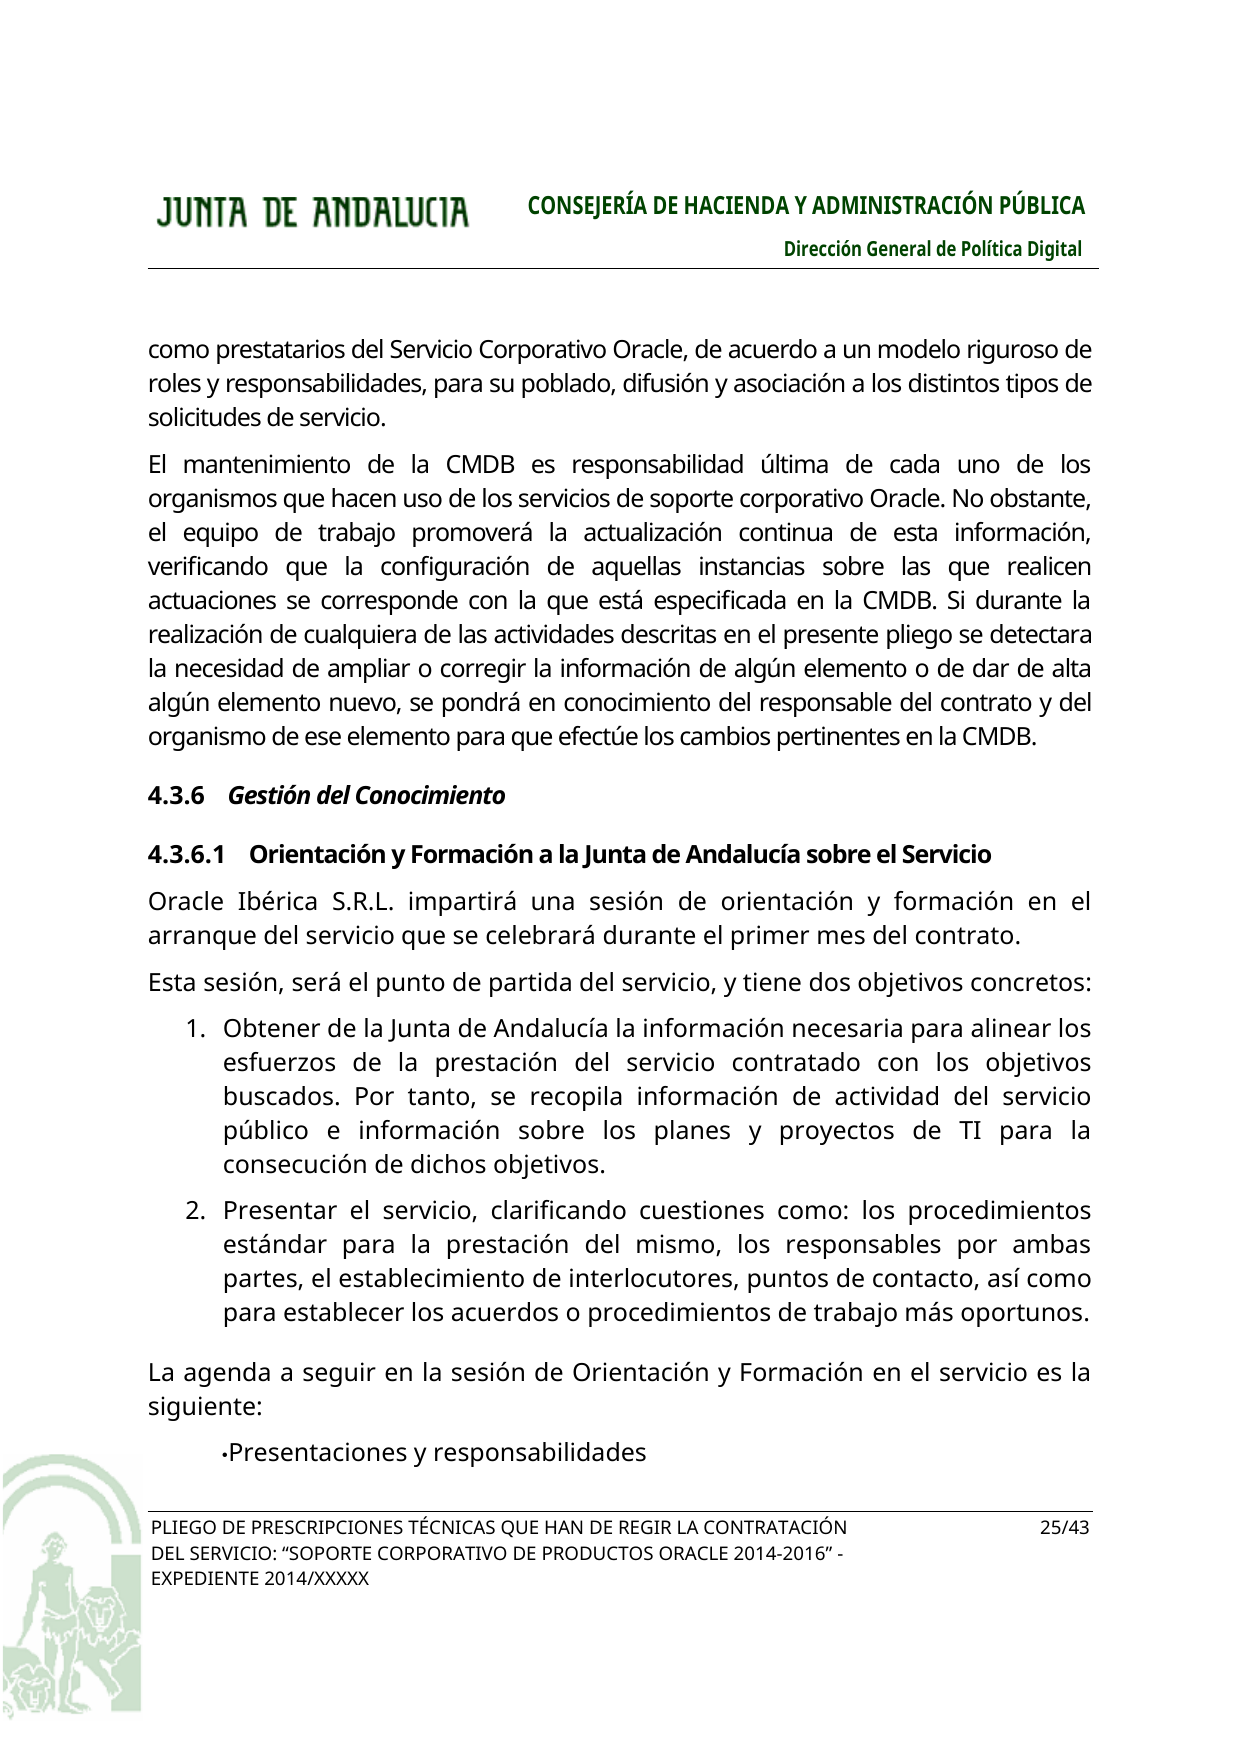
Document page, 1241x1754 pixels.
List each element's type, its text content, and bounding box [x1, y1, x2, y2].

text como prestatarios del Servicio Corporativo Oracle, de acuerdo a un modelo riguroso de roles y responsabilidades, para su poblado, difusión y asociación a los distintos tipos de solicitudes de servicio. [148, 332, 1093, 434]
list Presentaciones y responsabilidades [221, 1435, 1093, 1469]
list Obtener de la Junta de Andalucía la información necesaria para alinear los esfuerzos de la prestación del servicio contratado con los objetivos buscados. Por tanto, se recopila información de actividad del servicio público e información sobre los planes y proyectos de TI para la consecución de dichos objetivos. [185, 1011, 1093, 1181]
list Presentar el servicio, clarificando cuestiones como: los procedimientos estándar para la prestación del mismo, los responsables por ambas partes, el establecimiento de interlocutores, puntos de contacto, así como para establecer los acuerdos o procedimientos de trabajo más oportunos. [185, 1193, 1093, 1329]
text La agenda a seguir en la sesión de Orientación y Formación en el servicio es la siguiente: [148, 1354, 1093, 1422]
picture [156, 197, 471, 229]
picture [2, 1454, 144, 1722]
subtitle Gestión del Conocimiento [148, 778, 1093, 812]
text Esta sesión, será el punto de partida del servicio, y tiene dos objetivos concretos: [148, 964, 1093, 998]
text El mantenimiento de la CMDB es responsabilidad última de cada uno de los organismos que hacen uso de los servicios de soporte corporativo Oracle. No obstante, el equipo de trabajo promoverá la actualización continua de esta información, verificando que la configuración de aquellas instancias sobre las que realicen actuaciones se corresponde con la que está especificada en la CMDB. Si durante la realización de cualquiera de las actividades descritas en el presente pliego se detectara la necesidad de ampliar o corregir la información de algún elemento o de dar de alta algún elemento nuevo, se pondrá en conocimiento del responsable del contrato y del organismo de ese elemento para que efectúe los cambios pertinentes en la CMDB. [148, 446, 1093, 753]
subtitle Orientación y Formación a la Junta de Andalucía sobre el Servicio [148, 837, 1093, 871]
text Oracle Ibérica S.R.L. impartirá una sesión de orientación y formación en el arranque del servicio que se celebrará durante el primer mes del contrato. [148, 884, 1093, 952]
